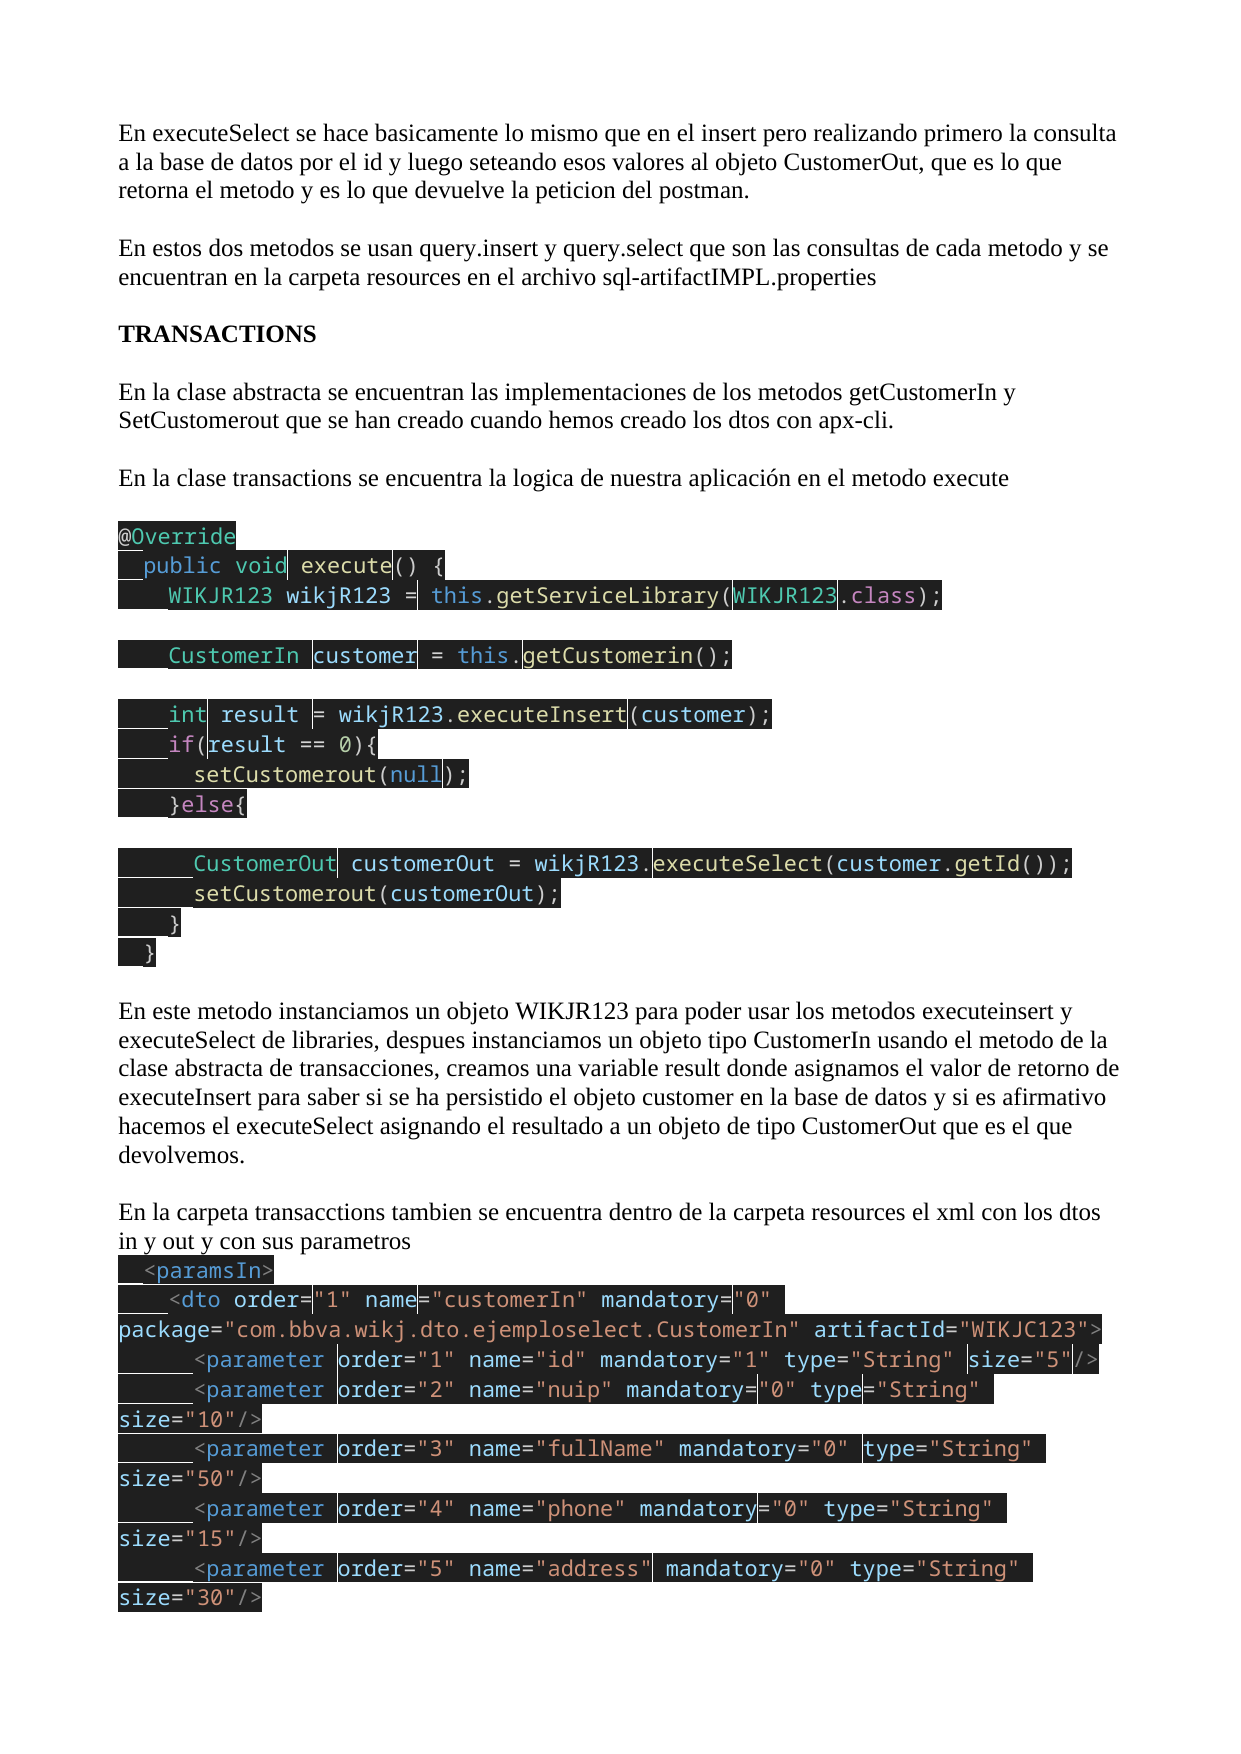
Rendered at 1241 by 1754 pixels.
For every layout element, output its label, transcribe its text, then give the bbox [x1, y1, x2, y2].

text En la carpeta transacctions tambien se encuentra dentro de la carpeta resources el xml con los dtos in y out y con sus parametros [118, 1197, 1122, 1255]
text }else{ [118, 788, 1122, 818]
text En este metodo instanciamos un objeto WIKJR123 para poder usar los metodos executeinsert y executeSelect de libraries, despues instanciamos un objeto tipo CustomerIn usando el metodo de la clase abstracta de transacciones, creamos una variable result donde asignamos el valor de retorno de executeInsert para saber si se ha persistido el objeto customer en la base de datos y si es afirmativo [118, 996, 1122, 1111]
text int result = wikjR123.executeInsert(customer); [118, 699, 1122, 729]
text En executeSelect se hace basicamente lo mismo que en el insert pero realizando primero la consulta a la base de datos por el id y luego seteando esos valores al objeto CustomerOut, que es lo que retorna el metodo y es lo que devuelve la peticion del postman. [118, 118, 1122, 204]
text hacemos el executeSelect asignando el resultado a un objeto de tipo CustomerOut que es el que devolvemos. [118, 1111, 1122, 1168]
text <paramsIn> [118, 1255, 1122, 1284]
text <dto order="1" name="customerIn" mandatory="0" package="com.bbva.wikj.dto.ejemploselect.CustomerIn" artifactId="WIKJC123"> [118, 1284, 1122, 1344]
text } [118, 937, 1122, 967]
text <parameter order="3" name="fullName" mandatory="0" type="String" size="50"/> [118, 1433, 1122, 1493]
text <parameter order="5" name="address" mandatory="0" type="String" size="30"/> [118, 1553, 1122, 1612]
text public void execute() { [118, 550, 1122, 580]
text CustomerOut customerOut = wikjR123.executeSelect(customer.getId()); [118, 848, 1122, 878]
text <parameter order="1" name="id" mandatory="1" type="String" size="5"/> [118, 1344, 1122, 1374]
text WIKJR123 wikjR123 = this.getServiceLibrary(WIKJR123.class); [118, 580, 1122, 610]
text TRANSACTIONS [118, 319, 1122, 348]
text CustomerIn customer = this.getCustomerin(); [118, 640, 1122, 669]
text @Override [118, 521, 1122, 550]
text <parameter order="4" name="phone" mandatory="0" type="String" size="15"/> [118, 1493, 1122, 1553]
text En estos dos metodos se usan query.insert y query.select que son las consultas de cada metodo y se encuentran en la carpeta resources en el archivo sql-artifactIMPL.properties [118, 233, 1122, 291]
text En la clase abstracta se encuentran las implementaciones de los metodos getCustomerIn y SetCustomerout que se han creado cuando hemos creado los dtos con apx-cli. [118, 377, 1122, 434]
text if(result == 0){ [118, 729, 1122, 759]
text setCustomerout(customerOut); [118, 878, 1122, 908]
text setCustomerout(null); [118, 759, 1122, 788]
text En la clase transactions se encuentra la logica de nuestra aplicación en el metodo execute [118, 463, 1122, 492]
text <parameter order="2" name="nuip" mandatory="0" type="String" size="10"/> [118, 1374, 1122, 1433]
text } [118, 908, 1122, 937]
